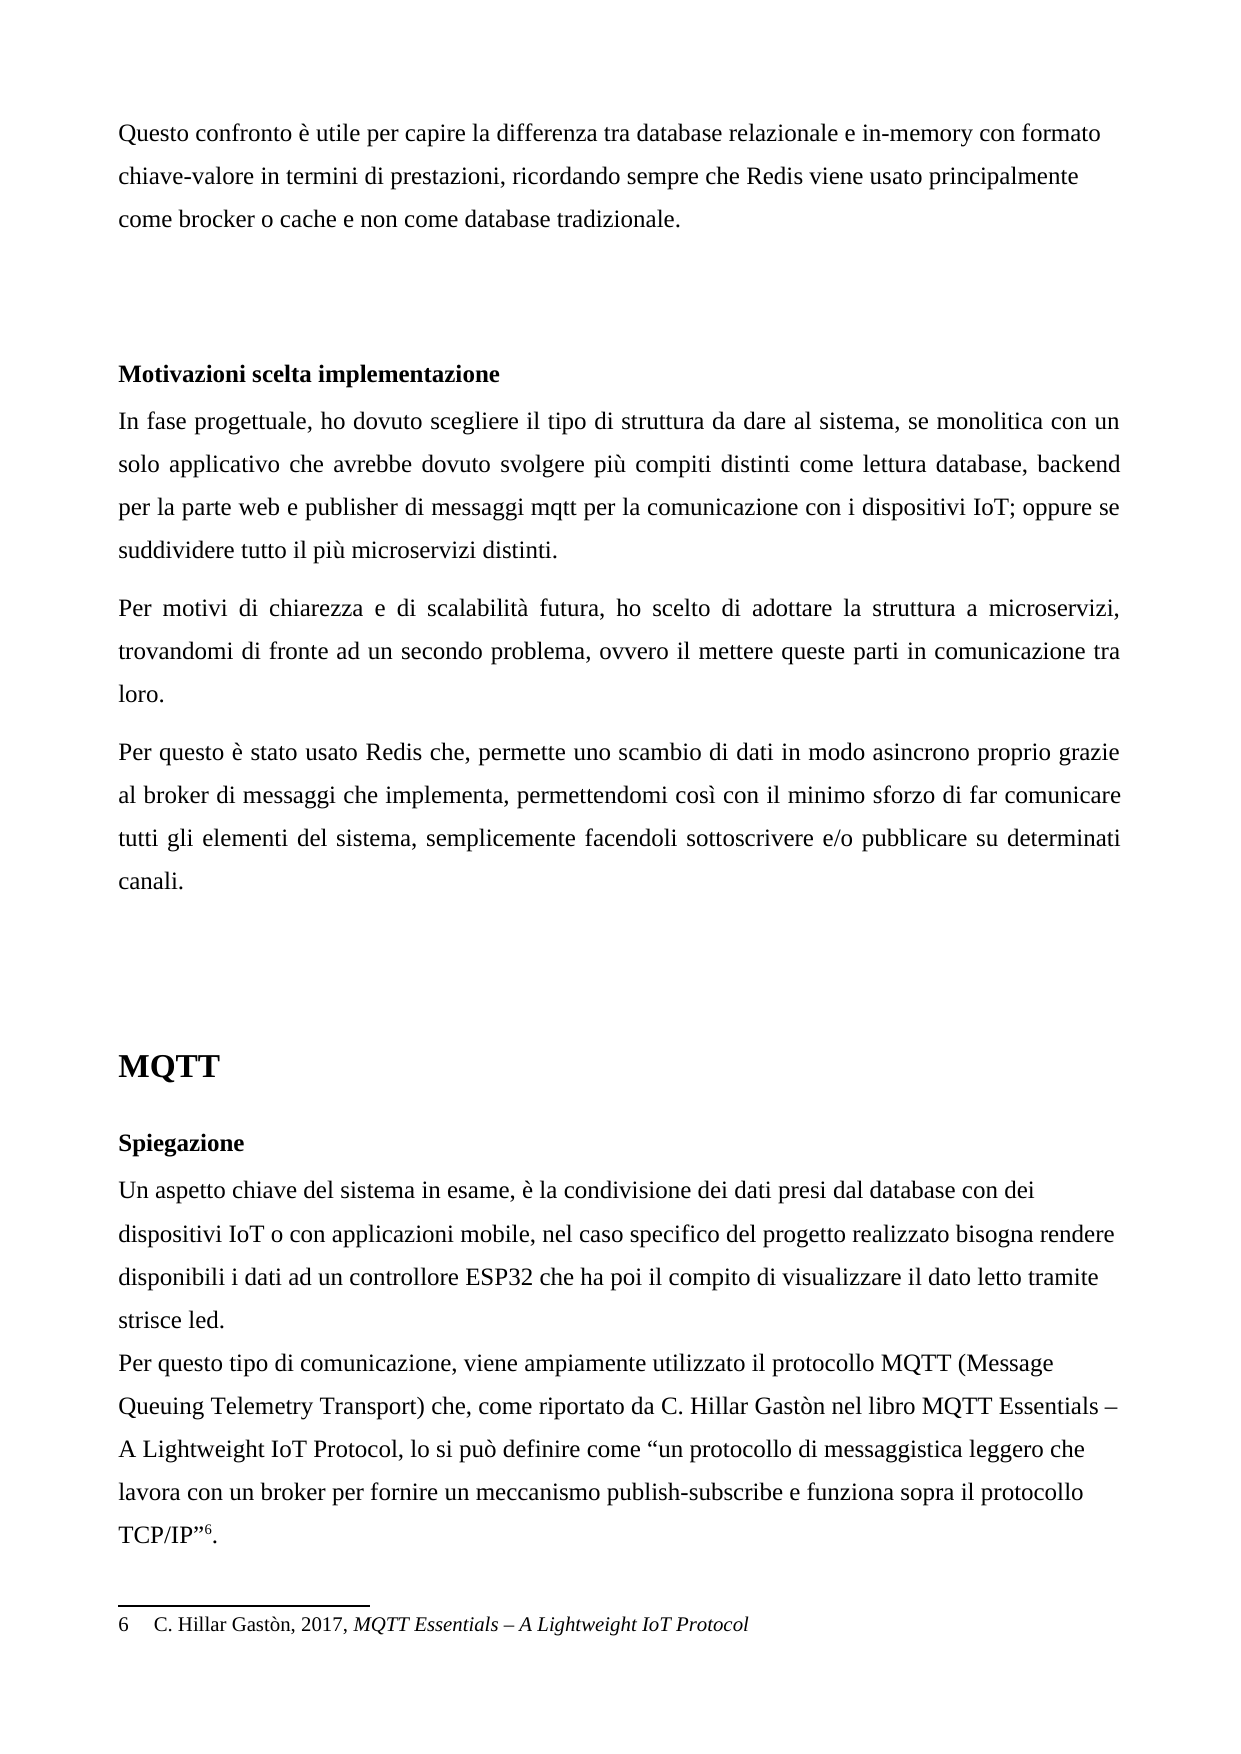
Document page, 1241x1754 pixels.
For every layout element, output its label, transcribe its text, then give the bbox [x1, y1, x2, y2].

text Per motivi di chiarezza e di scalabilità futura, ho scelto di adottare la struttura a microservizi, trovandomi di fronte ad un secondo problema, ovvero il mettere queste parti in comunicazione tra loro. [118, 593, 1122, 708]
text Un aspetto chiave del sistema in esame, è la condivisione dei dati presi dal database con dei dispositivi IoT o con applicazioni mobile, nel caso specifico del progetto realizzato bisogna rendere disponibili i dati ad un controllore ESP32 che ha poi il compito di visualizzare il dato letto tramite strisce led. [118, 1176, 1122, 1334]
text Per questo tipo di comunicazione, viene ampiamente utilizzato il protocollo MQTT (Message Queuing Telemetry Transport) che, come riportato da C. Hillar Gastòn nel libro MQTT Essentials – A Lightweight IoT Protocol, lo si può definire come “un protocollo di messaggistica leggero che lavora con un broker per fornire un meccanismo publish-subscribe e funziona sopra il protocollo TCP/IP”. [118, 1348, 1122, 1549]
subtitle MQTT [118, 1046, 1122, 1084]
text Questo confronto è utile per capire la differenza tra database relazionale e in-memory con formato chiave-valore in termini di prestazioni, ricordando sempre che Redis viene usato principalmente come brocker o cache e non come database tradizionale. [118, 118, 1122, 233]
subtitle Spiegazione [118, 1128, 1122, 1157]
text C. Hillar Gastòn, 2017, MQTT Essentials – A Lightweight IoT Protocol [118, 1612, 1122, 1636]
text In fase progettuale, ho dovuto scegliere il tipo di struttura da dare al sistema, se monolitica con un solo applicativo che avrebbe dovuto svolgere più compiti distinti come lettura database, backend per la parte web e publisher di messaggi mqtt per la comunicazione con i dispositivi IoT; oppure se suddividere tutto il più microservizi distinti. [118, 406, 1122, 564]
text Per questo è stato usato Redis che, permette uno scambio di dati in modo asincrono proprio grazie al broker di messaggi che implementa, permettendomi così con il minimo sforzo di far comunicare tutti gli elementi del sistema, semplicemente facendoli sottoscrivere e/o pubblicare su determinati canali. [118, 737, 1122, 895]
subtitle Motivazioni scelta implementazione [118, 359, 1122, 387]
